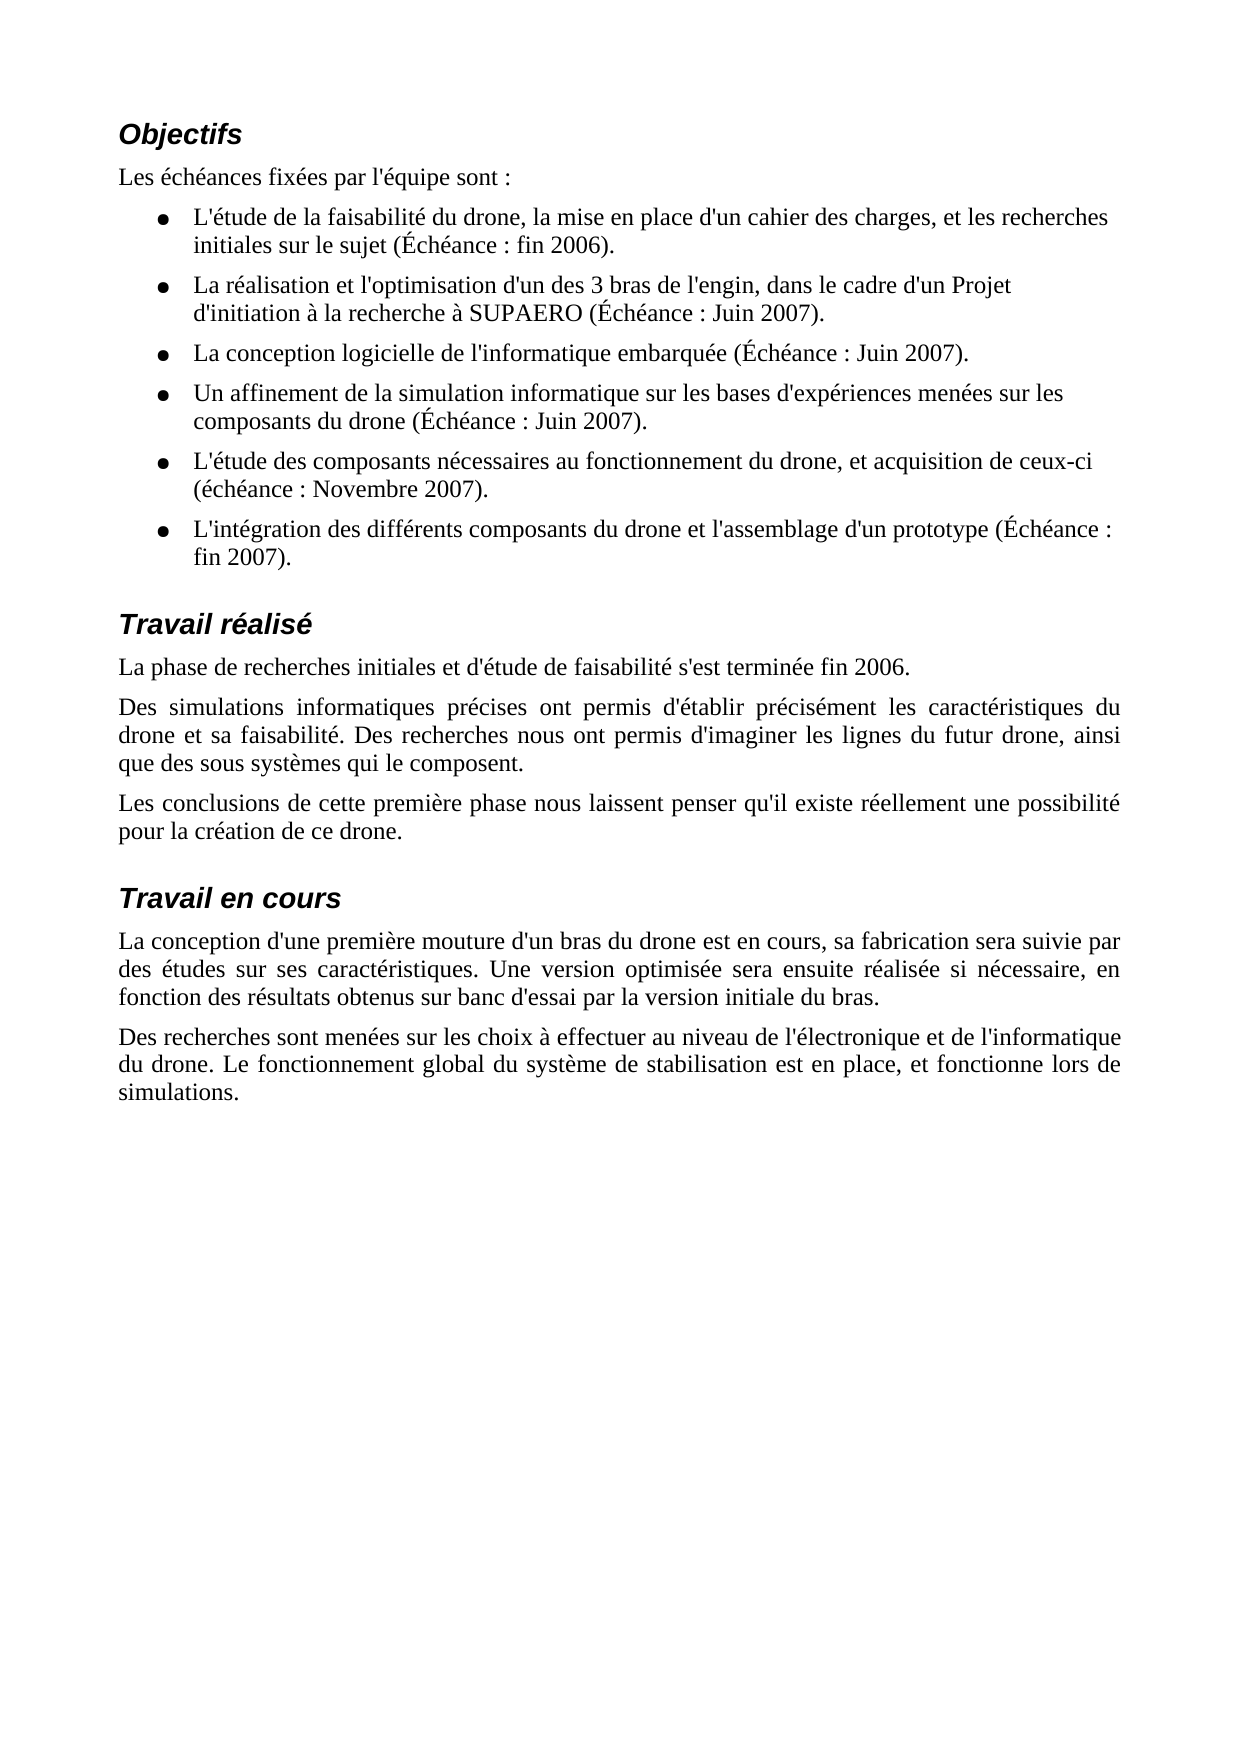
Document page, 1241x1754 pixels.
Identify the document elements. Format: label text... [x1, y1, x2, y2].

list L'étude des composants nécessaires au fonctionnement du drone, et acquisition de ceux-ci (échéance : Novembre 2007). [156, 447, 1122, 503]
text Les conclusions de cette première phase nous laissent penser qu'il existe réellement une possibilité pour la création de ce drone. [118, 789, 1122, 844]
list La conception logicielle de l'informatique embarquée (Échéance : Juin 2007). [156, 339, 1122, 367]
text Les échéances fixées par l'équipe sont : [118, 163, 1122, 191]
text Des simulations informatiques précises ont permis d'établir précisément les caractéristiques du drone et sa faisabilité. Des recherches nous ont permis d'imaginer les lignes du futur drone, ainsi que des sous systèmes qui le composent. [118, 693, 1122, 777]
subtitle Travail en cours [118, 882, 1122, 915]
text Des recherches sont menées sur les choix à effectuer au niveau de l'électronique et de l'informatique du drone. Le fonctionnement global du système de stabilisation est en place, et fonctionne lors de simulations. [118, 1023, 1122, 1106]
list Un affinement de la simulation informatique sur les bases d'expériences menées sur les composants du drone (Échéance : Juin 2007). [156, 379, 1122, 435]
text La phase de recherches initiales et d'étude de faisabilité s'est terminée fin 2006. [118, 653, 1122, 681]
list La réalisation et l'optimisation d'un des 3 bras de l'engin, dans le cadre d'un Projet d'initiation à la recherche à SUPAERO (Échéance : Juin 2007). [156, 271, 1122, 327]
list L'intégration des différents composants du drone et l'assemblage d'un prototype (Échéance : fin 2007). [156, 515, 1122, 571]
subtitle Objectifs [118, 118, 1122, 151]
list L'étude de la faisabilité du drone, la mise en place d'un cahier des charges, et les recherches initiales sur le sujet (Échéance : fin 2006). [156, 203, 1122, 259]
text La conception d'une première mouture d'un bras du drone est en cours, sa fabrication sera suivie par des études sur ses caractéristiques. Une version optimisée sera ensuite réalisée si nécessaire, en fonction des résultats obtenus sur banc d'essai par la version initiale du bras. [118, 927, 1122, 1010]
subtitle Travail réalisé [118, 608, 1122, 641]
